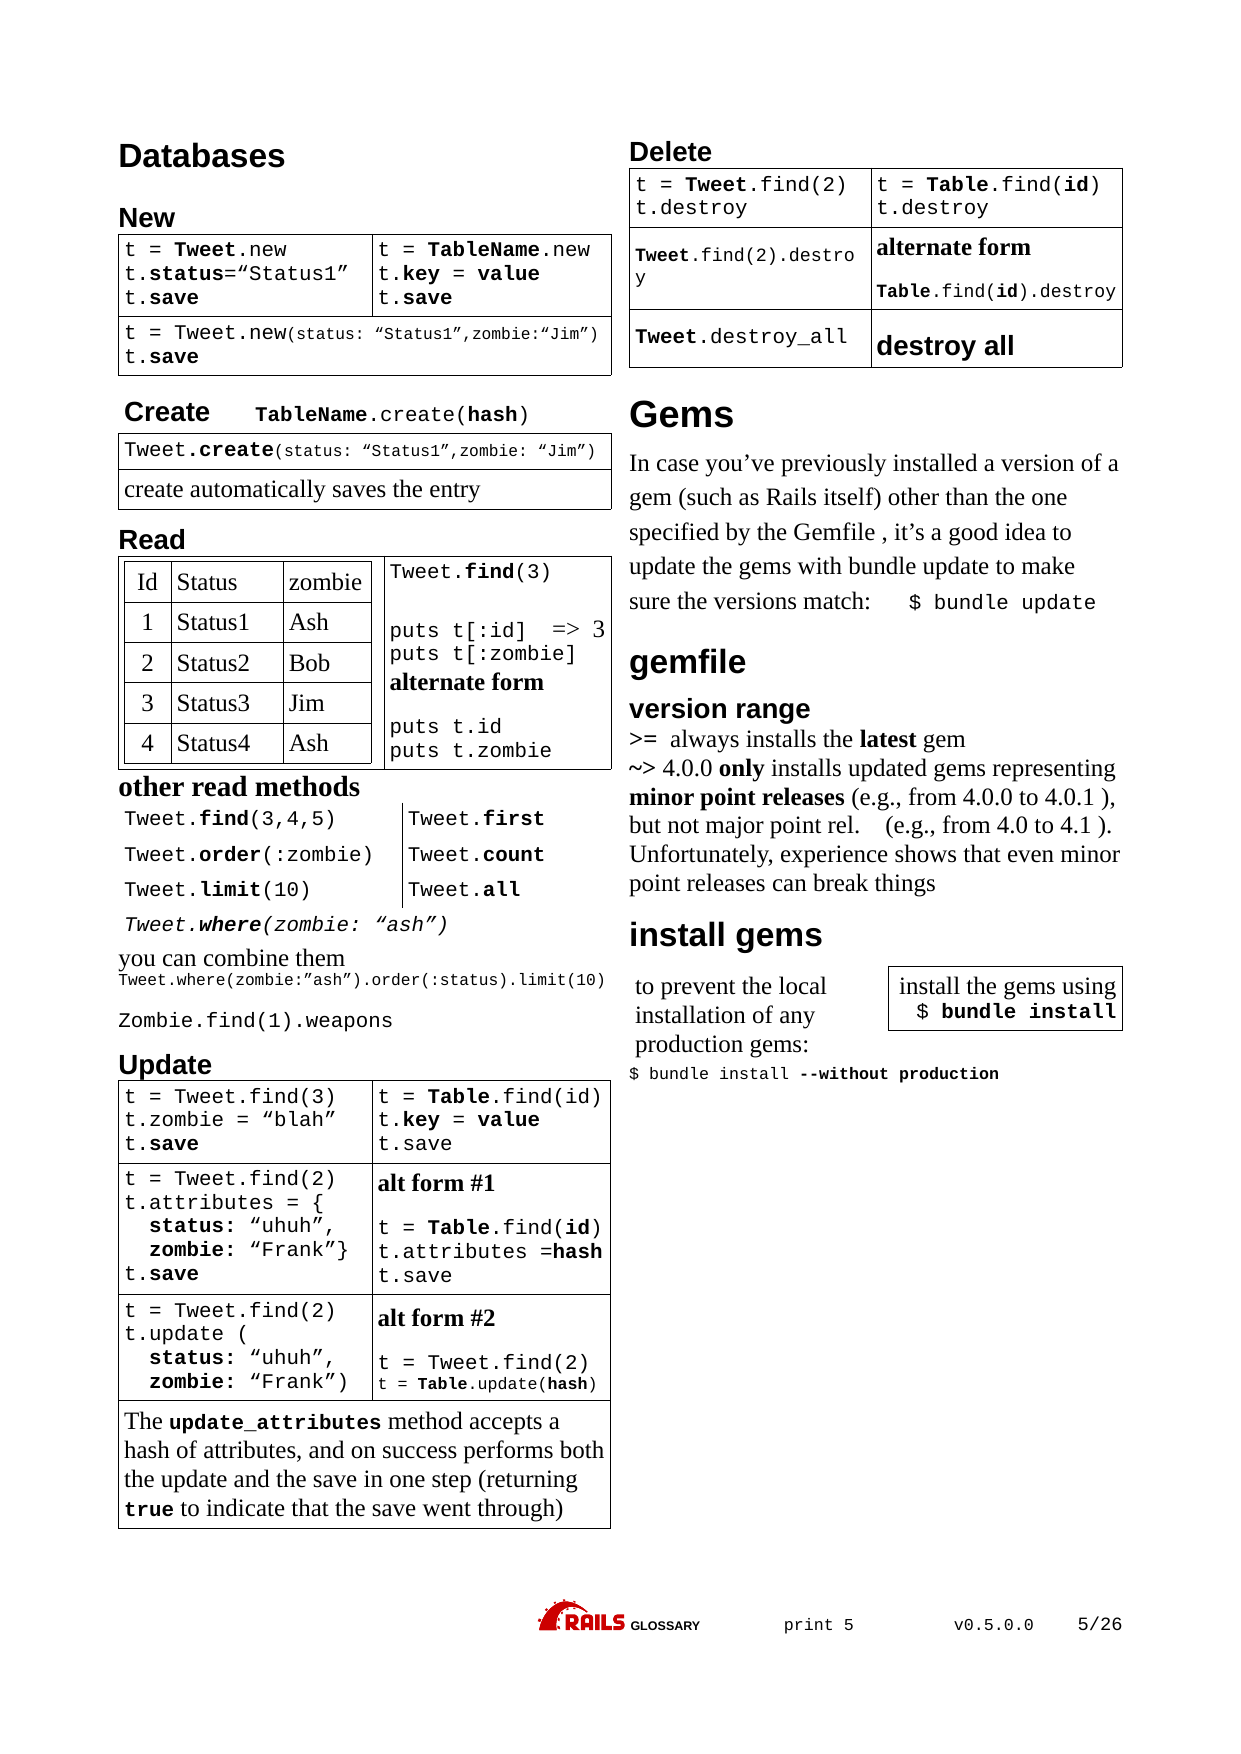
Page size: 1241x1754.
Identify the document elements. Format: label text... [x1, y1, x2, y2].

table_cell Bob [284, 643, 371, 682]
table_cell alt form #1 t = Table.find(id) t.attributes =hash t.save [373, 1164, 610, 1294]
table_cell create automatically saves the entry [119, 470, 611, 509]
table_cell 3 [125, 683, 171, 723]
table_cell The update_attributes method accepts a hash of attributes, and on success performs both the update and the save in one step (returning true to indicate that the save went through) [119, 1401, 610, 1528]
table_cell t = Tweet.find(2) t.attributes = { status: “uhuh”, zombie: “Frank”} t.save [119, 1164, 372, 1294]
table_header Tweet.find(3) puts t[:id] => 3 puts t[:zombie] alternate form puts t.id puts t.zombie [385, 557, 611, 769]
table_cell [889, 1031, 1122, 1066]
table_header Status [172, 562, 283, 602]
table_cell Tweet.all [403, 873, 596, 908]
table_header [119, 557, 384, 769]
subtitle New [118, 202, 611, 234]
subtitle version range [629, 692, 1122, 724]
table_cell Create [118, 376, 249, 433]
table_cell Tweet.count [403, 838, 596, 873]
table_header zombie [284, 562, 371, 602]
table_cell Status2 [172, 643, 283, 682]
subtitle gemfile [629, 642, 1122, 680]
table_header t = Tweet.find(3) t.zombie = “blah” t.save [119, 1081, 372, 1162]
table_cell t = Tweet.find(2) t.update ( status: “uhuh”, zombie: “Frank”) [119, 1295, 372, 1400]
text other read methods [118, 770, 611, 803]
table_header to prevent the local installation of any production gems: [629, 966, 888, 1066]
table_header Tweet.first [403, 803, 596, 838]
text ~> 4.0.0 only installs updated gems representing minor point releases (e.g., from 4.0.0 to 4.0.1 ), but not major point rel. (e.g., from 4.0 to 4.1 ). Unfortunately, experience shows that even minor point releases can break things [629, 753, 1122, 897]
subtitle Gems [629, 392, 1122, 435]
subtitle install gems [629, 914, 1122, 953]
table_cell destroy all [872, 310, 1122, 367]
table_header t = Tweet.new t.status=“Status1” t.save [119, 235, 372, 316]
table_header t = Table.find(id) t.key = value t.save [373, 1081, 610, 1162]
table_cell Tweet.create(status: “Status1”,zombie: “Jim”) [119, 434, 611, 468]
table_header install the gems using $ bundle install [889, 967, 1122, 1030]
subtitle Read [118, 524, 611, 556]
text Tweet.where(zombie:”ash”).order(:status).limit(10) [118, 972, 611, 991]
table_cell alternate form Table.find(id).destroy [872, 228, 1122, 308]
table_cell 4 [125, 724, 171, 763]
subtitle Update [118, 1048, 611, 1080]
table_header Tweet.find(3,4,5) [118, 803, 402, 838]
table_cell Tweet.limit(10) [118, 873, 402, 908]
table_cell Tweet.where(zombie: “ash”) [118, 908, 596, 943]
subtitle Delete [629, 136, 1122, 168]
table_cell Tweet.destroy_all [630, 310, 871, 367]
table_header t = TableName.new t.key = value t.save [373, 235, 611, 316]
table_cell Status1 [172, 603, 283, 642]
text you can combine them [118, 943, 611, 972]
text Zombie.find(1).weapons [118, 1009, 611, 1033]
subtitle Databases [118, 136, 611, 174]
table_cell Tweet.order(:zombie) [118, 838, 402, 873]
table_cell Status4 [172, 724, 283, 763]
subtitle $ bundle install --without production [629, 1066, 1122, 1084]
table_cell 1 [125, 603, 171, 642]
table_header Id [125, 562, 171, 602]
table_header t = Tweet.find(2) t.destroy [630, 169, 871, 227]
table_cell Tweet.find(2).destroy [630, 228, 871, 308]
table_cell 2 [125, 643, 171, 682]
table_cell Ash [284, 724, 371, 763]
table_header t = Table.find(id) t.destroy [872, 169, 1122, 227]
table_cell Ash [284, 603, 371, 642]
table_cell Jim [284, 683, 371, 723]
table_cell alt form #2 t = Tweet.find(2) t = Table.update(hash) [373, 1295, 610, 1400]
text >= always installs the latest gem [629, 724, 1122, 753]
table_cell TableName.create(hash) [249, 376, 611, 433]
table_cell t = Tweet.new(status: “Status1”,zombie:“Jim”) t.save [119, 317, 611, 375]
table_cell Status3 [172, 683, 283, 723]
text In case you’ve previously installed a version of a gem (such as Rails itself) other than the one specified by the Gemfile , it’s a good idea to update the gems with bundle update to make sure the versions match: $ bundle update [629, 448, 1122, 615]
